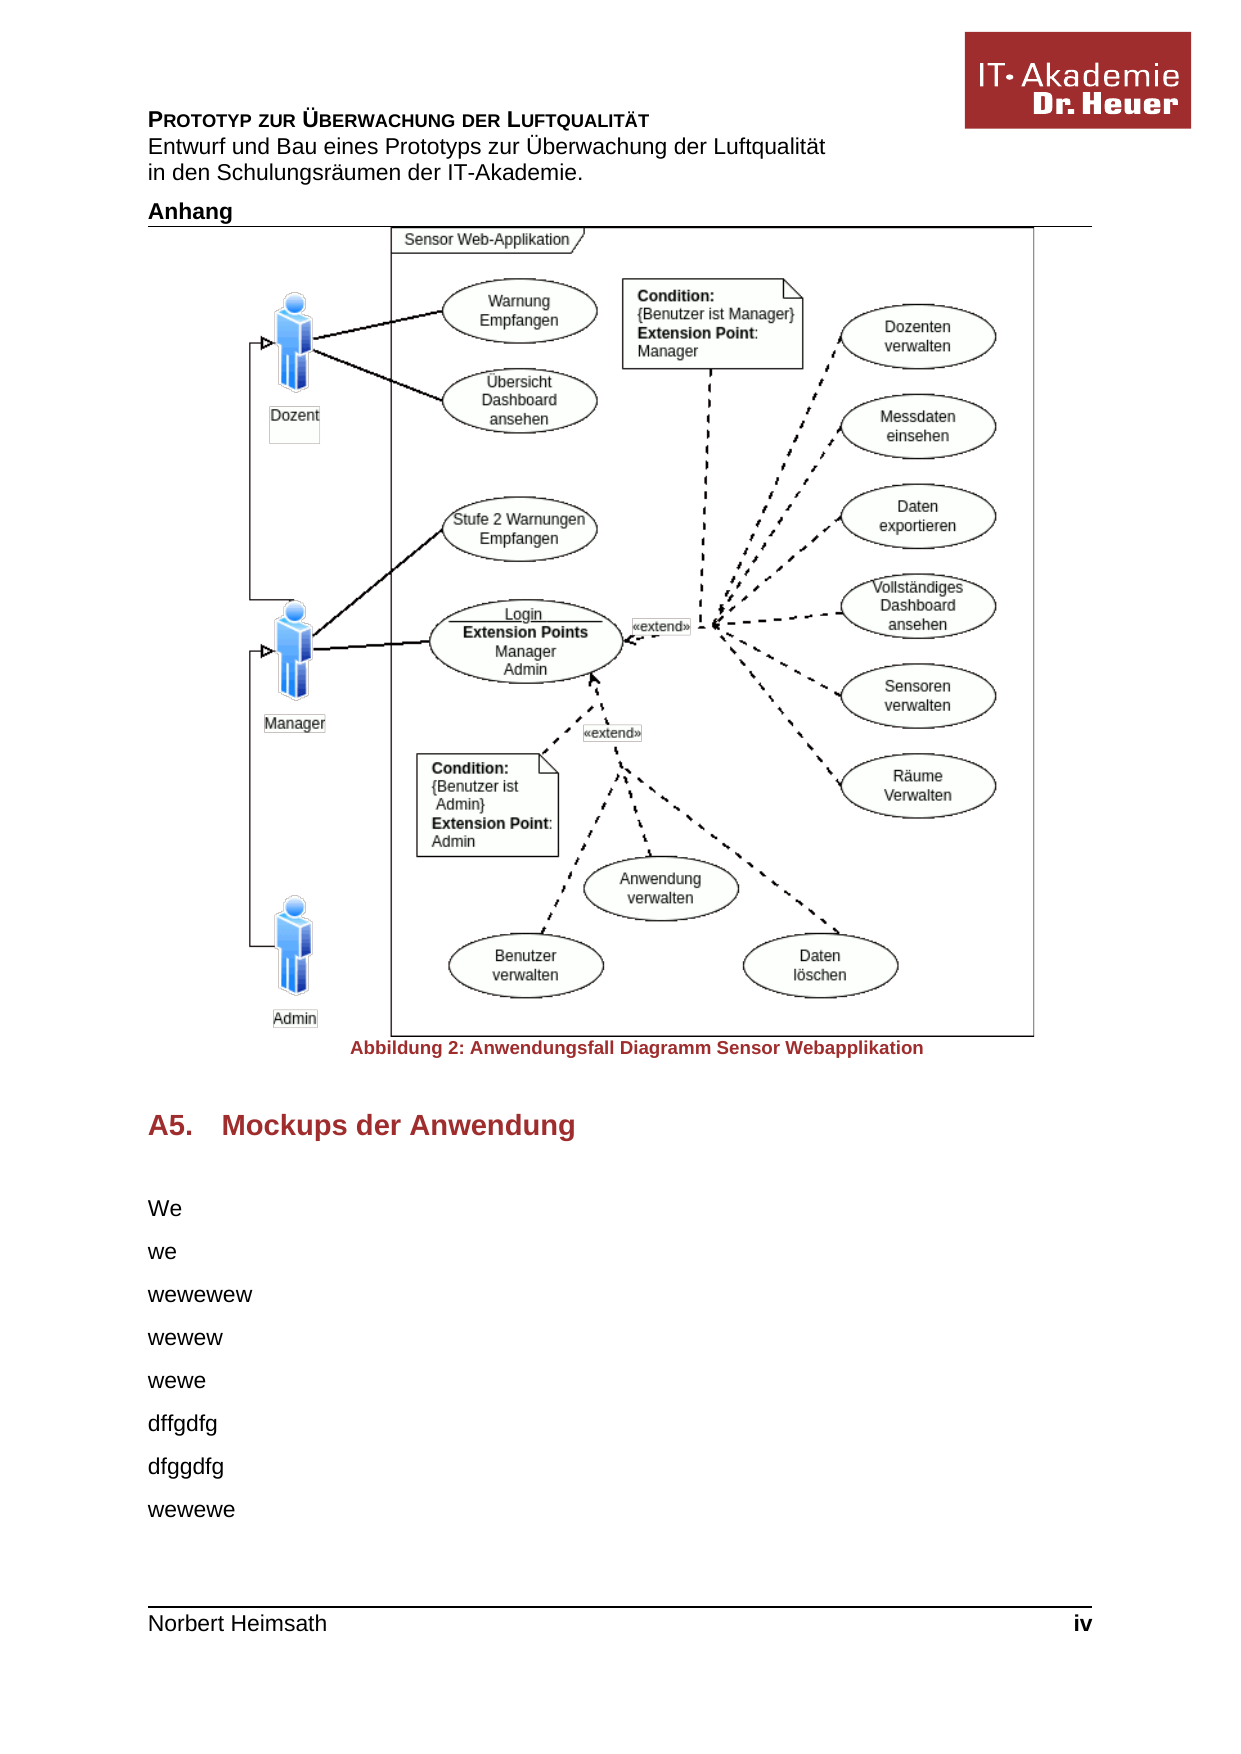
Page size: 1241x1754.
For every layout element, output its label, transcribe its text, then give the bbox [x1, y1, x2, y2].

subtitle Mockups der Anwendung [148, 1108, 1092, 1142]
text wewew [148, 1324, 1092, 1350]
text wewewe [148, 1496, 1092, 1522]
text dffgdfg [148, 1410, 1092, 1436]
text Abbildung 2: Anwendungsfall Diagramm Sensor Webapplikation [240, 1037, 1034, 1059]
text we [148, 1238, 1092, 1264]
picture [240, 227, 1035, 1037]
text wewe [148, 1367, 1092, 1393]
text We [148, 1194, 1092, 1221]
text wewewew [148, 1281, 1092, 1307]
text dfggdfg [148, 1453, 1092, 1479]
